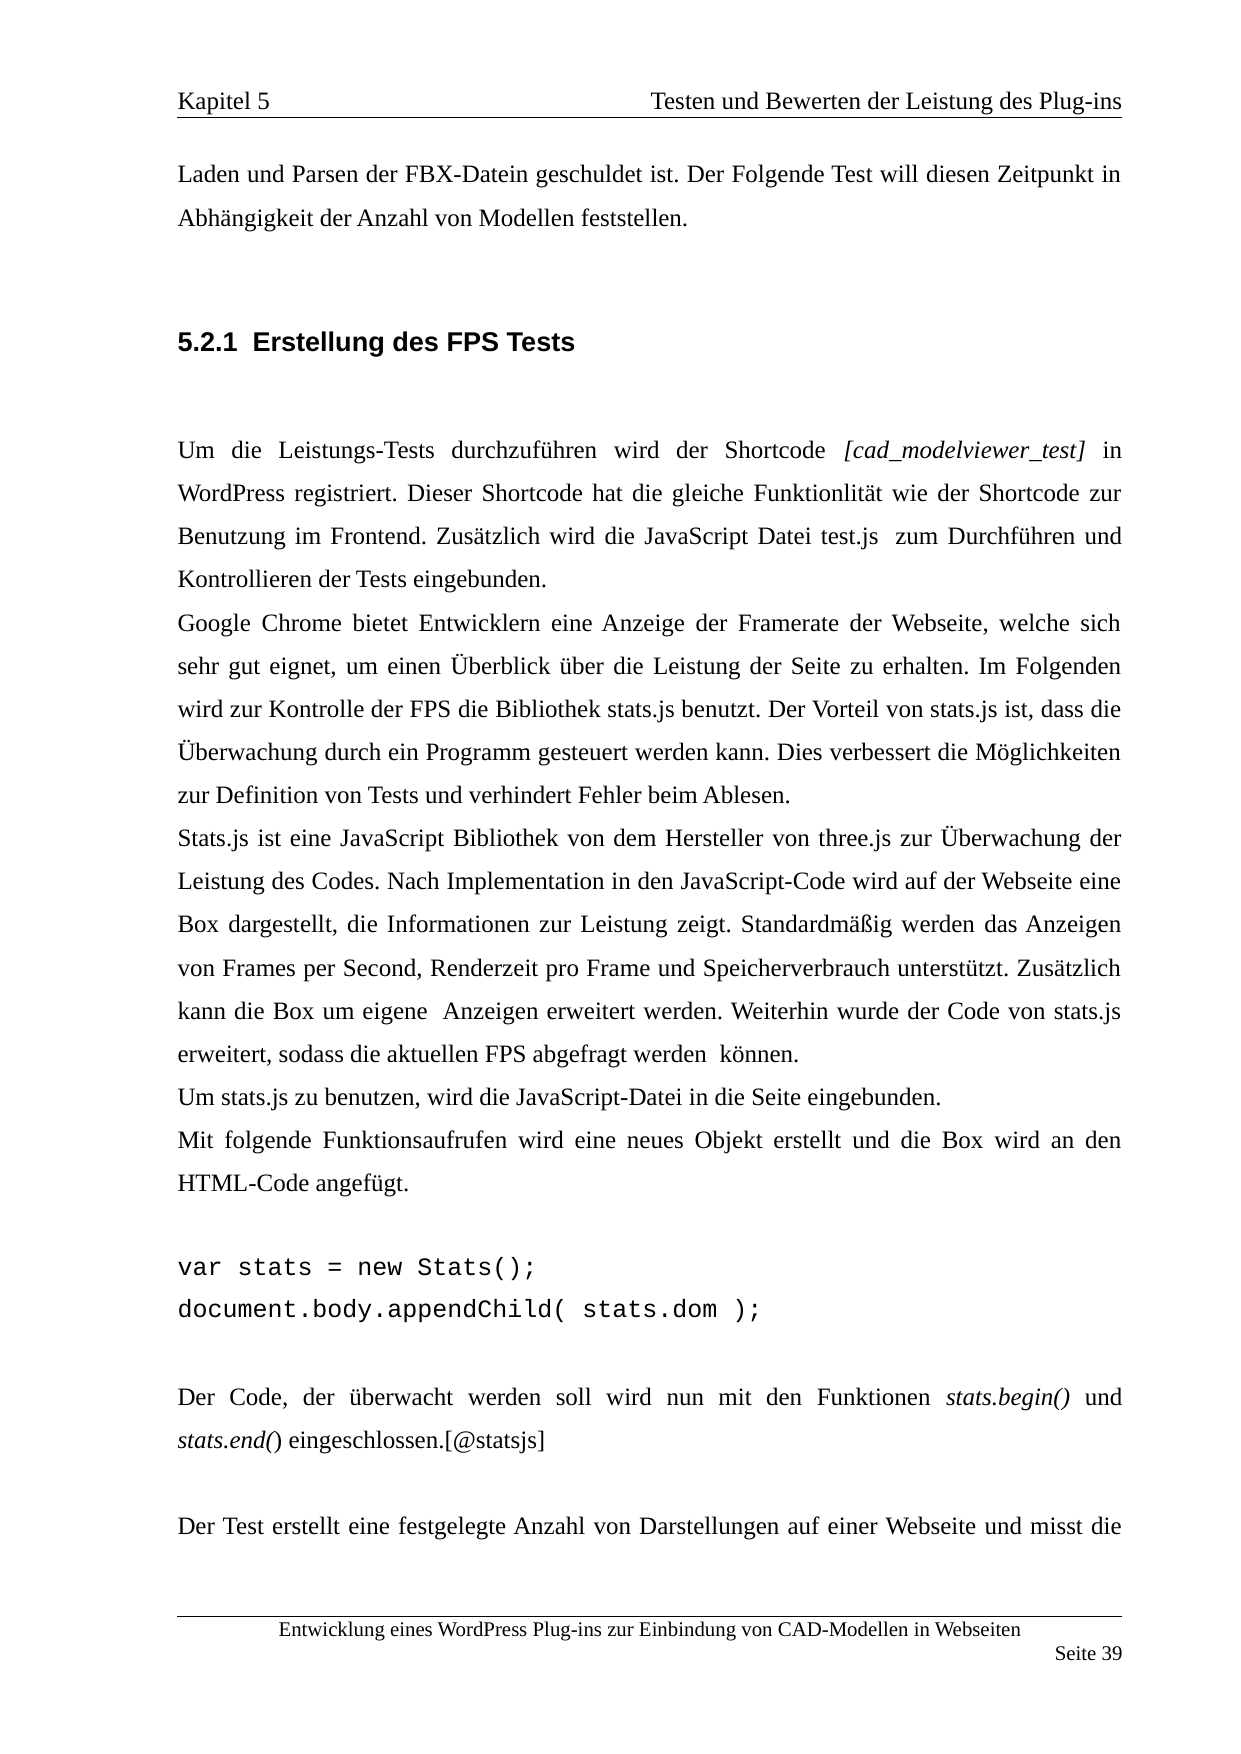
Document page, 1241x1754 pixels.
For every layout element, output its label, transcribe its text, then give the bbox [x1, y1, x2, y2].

text Um die Leistungs-Tests durchzuführen wird der Shortcode [cad_modelviewer_test] in WordPress registriert. Dieser Shortcode hat die gleiche Funktionlität wie der Shortcode zur Benutzung im Frontend. Zusätzlich wird die JavaScript Datei test.js zum Durchführen und Kontrollieren der Tests eingebunden. [177, 435, 1122, 593]
text var stats = new Stats(); [177, 1254, 1122, 1283]
text Um stats.js zu benutzen, wird die JavaScript-Datei in die Seite eingebunden. [177, 1082, 1122, 1111]
text Google Chrome bietet Entwicklern eine Anzeige der Framerate der Webseite, welche sich sehr gut eignet, um einen Überblick über die Leistung der Seite zu erhalten. Im Folgenden wird zur Kontrolle der FPS die Bibliothek stats.js benutzt. Der Vorteil von stats.js ist, dass die Überwachung durch ein Programm gesteuert werden kann. Dies verbessert die Möglichkeiten zur Definition von Tests und verhindert Fehler beim Ablesen. [177, 608, 1122, 809]
text Der Code, der überwacht werden soll wird nun mit den Funktionen stats.begin() und stats.end() eingeschlossen.[@statsjs] [177, 1382, 1122, 1454]
text Mit folgende Funktionsaufrufen wird eine neues Objekt erstellt und die Box wird an den HTML-Code angefügt. [177, 1125, 1122, 1197]
subtitle Erstellung des FPS Tests [177, 326, 1122, 358]
text document.body.appendChild( stats.dom ); [177, 1297, 1122, 1325]
text Stats.js ist eine JavaScript Bibliothek von dem Hersteller von three.js zur Überwachung der Leistung des Codes. Nach Implementation in den JavaScript-Code wird auf der Webseite eine Box dargestellt, die Informationen zur Leistung zeigt. Standardmäßig werden das Anzeigen von Frames per Second, Renderzeit pro Frame und Speicherverbrauch unterstützt. Zusätzlich kann die Box um eigene Anzeigen erweitert werden. Weiterhin wurde der Code von stats.js erweitert, sodass die aktuellen FPS abgefragt werden können. [177, 823, 1122, 1068]
text Der Test erstellt eine festgelegte Anzahl von Darstellungen auf einer Webseite und misst die [177, 1468, 1122, 1540]
text Laden und Parsen der FBX-Datein geschuldet ist. Der Folgende Test will diesen Zeitpunkt in Abhängigkeit der Anzahl von Modellen feststellen. [177, 159, 1122, 231]
